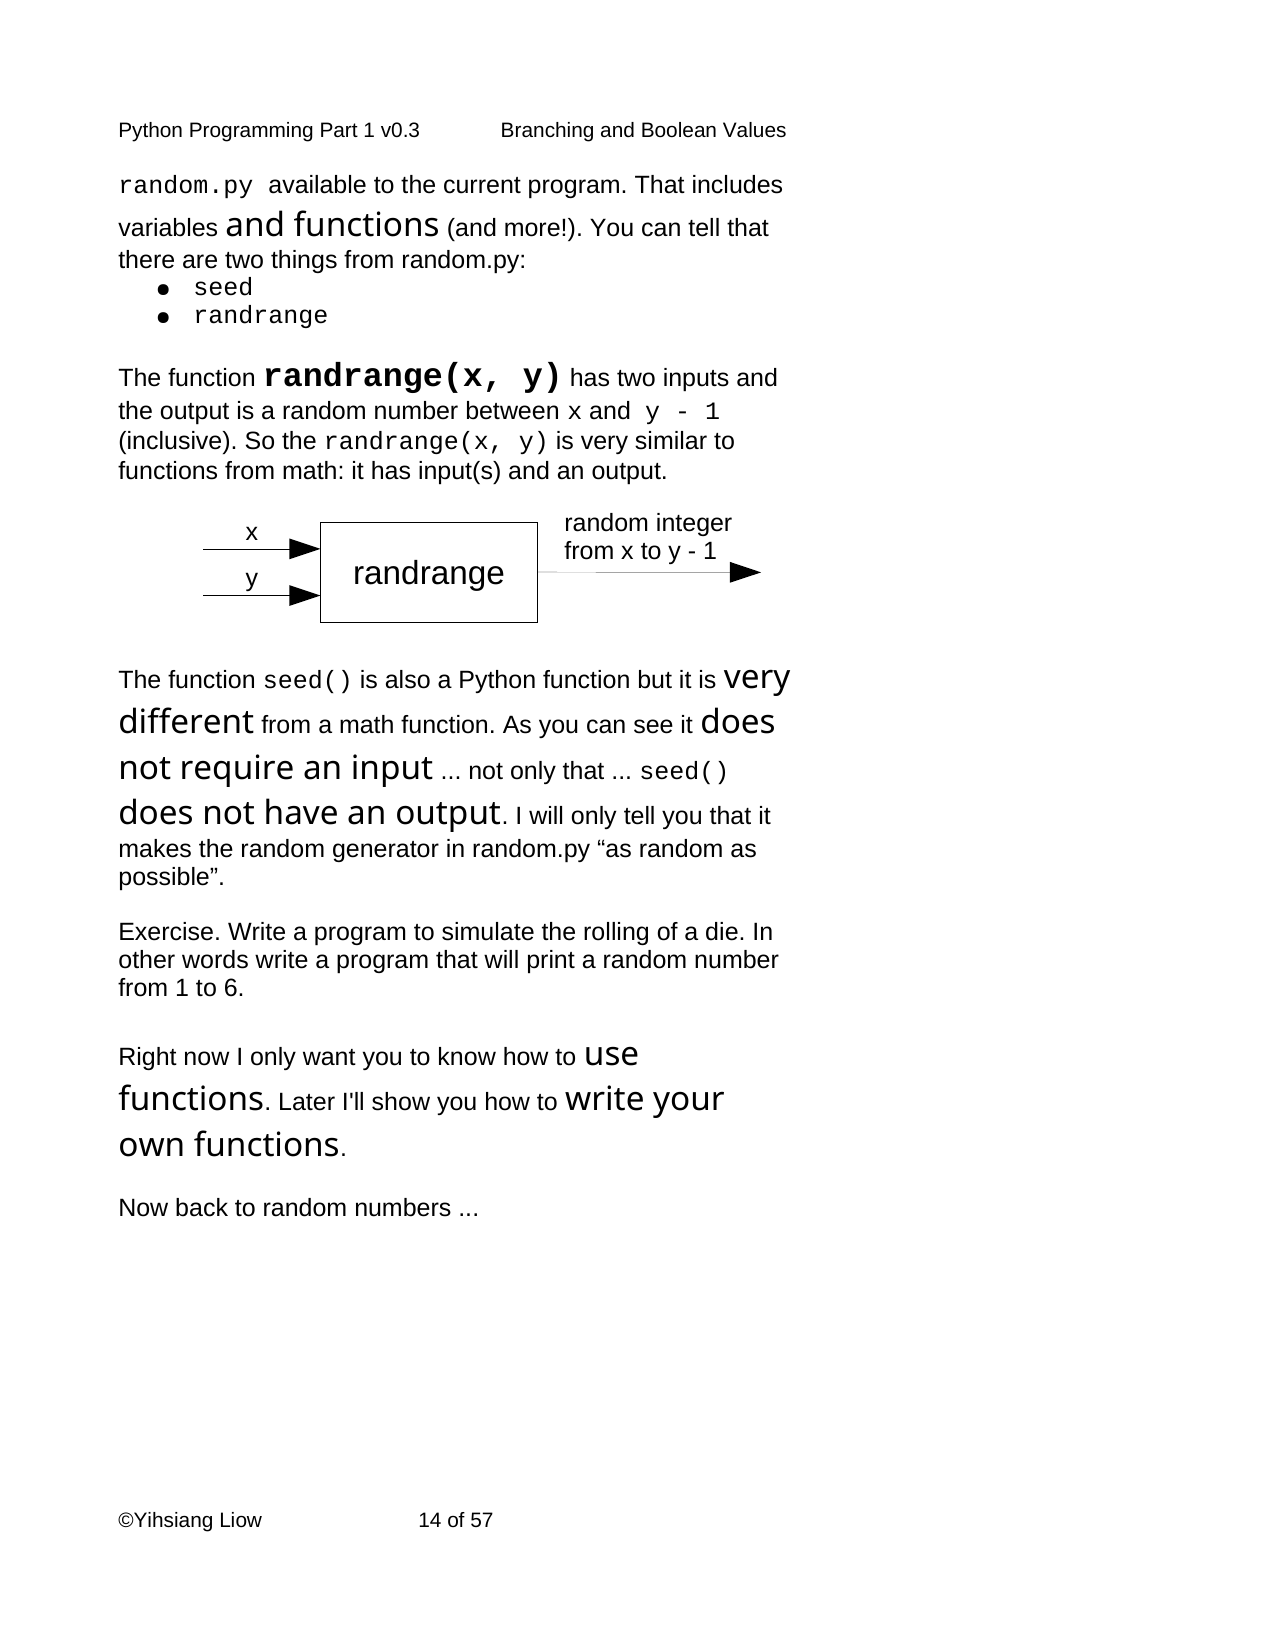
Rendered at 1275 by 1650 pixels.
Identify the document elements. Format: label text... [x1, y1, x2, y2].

list seed [156, 274, 793, 303]
text The function seed() is also a Python function but it is very different from a math function. As you can see it does not require an input ... not only that ... seed() does not have an output. I will only tell you that it makes the random generator in random.py “as random as possible”. [118, 653, 793, 890]
text random.py available to the current program. That includes variables and functions (and more!). You can tell that there are two things from random.py: [118, 171, 793, 274]
text The function randrange(x, y) has two inputs and the output is a random number between x and y - 1 (inclusive). So the randrange(x, y) is very similar to functions from math: it has input(s) and an output. [118, 359, 793, 485]
text Right now I only want you to know how to use functions. Later I'll show you how to write your own functions. [118, 1030, 793, 1166]
list randrange [156, 303, 793, 331]
text Exercise. Write a program to simulate the rolling of a die. In other words write a program that will print a random number from 1 to 6. [118, 918, 793, 1002]
text Now back to random numbers ... [118, 1194, 793, 1222]
